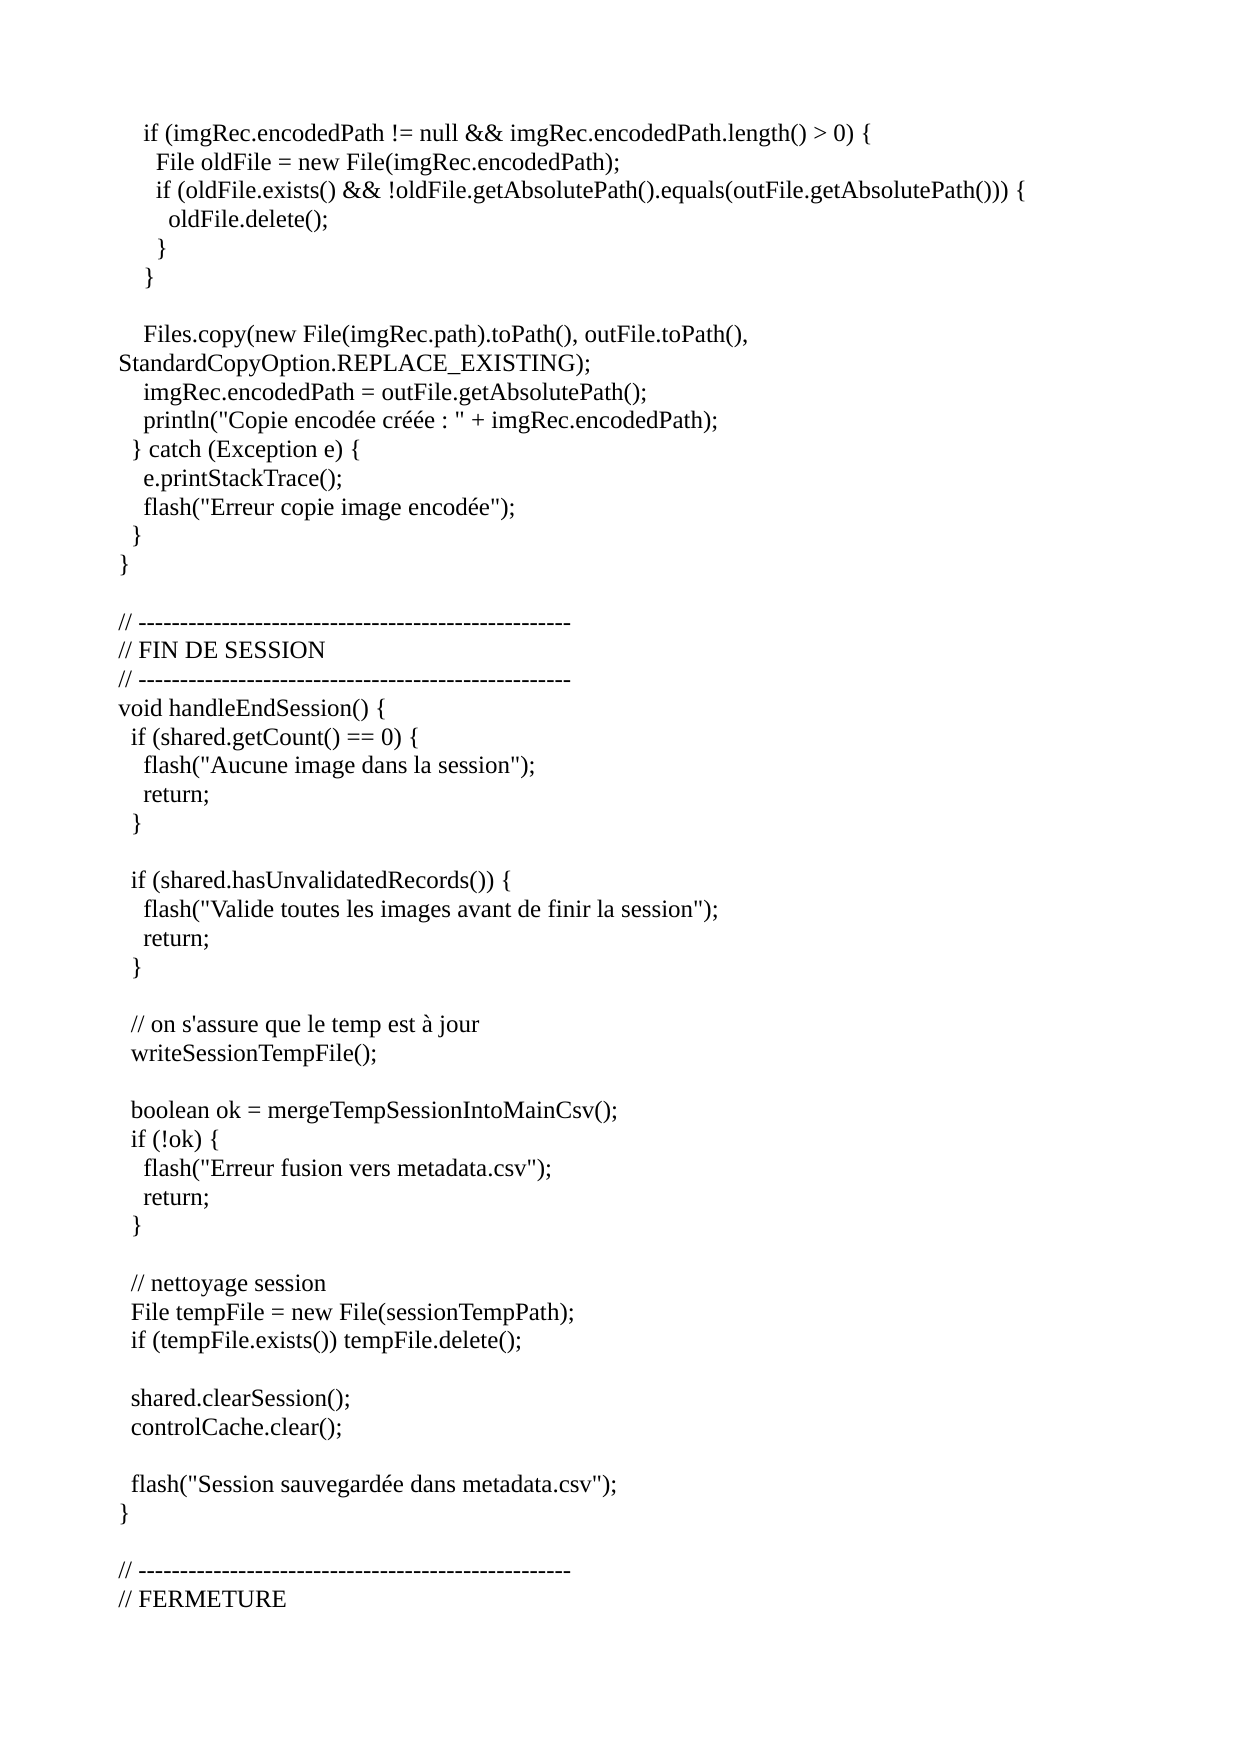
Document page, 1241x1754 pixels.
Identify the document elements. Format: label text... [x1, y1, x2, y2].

text File oldFile = new File(imgRec.encodedPath); [118, 147, 1122, 176]
text if (shared.hasUnvalidatedRecords()) { [118, 866, 1122, 894]
text if (tempFile.exists()) tempFile.delete(); [118, 1326, 1122, 1354]
text // nettoyage session [118, 1268, 1122, 1297]
text shared.clearSession(); [118, 1383, 1122, 1412]
text } [118, 1498, 1122, 1527]
text } [118, 808, 1122, 837]
text writeSessionTempFile(); [118, 1038, 1122, 1067]
text flash("Erreur fusion vers metadata.csv"); [118, 1153, 1122, 1182]
text // ---------------------------------------------------- [118, 664, 1122, 693]
text void handleEndSession() { [118, 693, 1122, 722]
text } catch (Exception e) { [118, 434, 1122, 463]
text return; [118, 779, 1122, 808]
text } [118, 1211, 1122, 1239]
text } [118, 549, 1122, 578]
text } [118, 262, 1122, 291]
text flash("Erreur copie image encodée"); [118, 492, 1122, 521]
text // FERMETURE [118, 1584, 1122, 1613]
text controlCache.clear(); [118, 1412, 1122, 1441]
text } [118, 233, 1122, 262]
text oldFile.delete(); [118, 204, 1122, 233]
text } [118, 521, 1122, 549]
text imgRec.encodedPath = outFile.getAbsolutePath(); [118, 377, 1122, 406]
text println("Copie encodée créée : " + imgRec.encodedPath); [118, 406, 1122, 434]
text if (imgRec.encodedPath != null && imgRec.encodedPath.length() > 0) { [118, 118, 1122, 147]
text e.printStackTrace(); [118, 463, 1122, 492]
text flash("Valide toutes les images avant de finir la session"); [118, 894, 1122, 923]
text File tempFile = new File(sessionTempPath); [118, 1297, 1122, 1326]
text if (oldFile.exists() && !oldFile.getAbsolutePath().equals(outFile.getAbsolutePath())) { [118, 176, 1122, 204]
text boolean ok = mergeTempSessionIntoMainCsv(); [118, 1096, 1122, 1124]
text return; [118, 923, 1122, 952]
text // on s'assure que le temp est à jour [118, 1009, 1122, 1038]
text if (shared.getCount() == 0) { [118, 722, 1122, 751]
text } [118, 952, 1122, 981]
text flash("Aucune image dans la session"); [118, 751, 1122, 779]
text // ---------------------------------------------------- [118, 1556, 1122, 1584]
text // FIN DE SESSION [118, 636, 1122, 664]
text if (!ok) { [118, 1124, 1122, 1153]
text // ---------------------------------------------------- [118, 607, 1122, 636]
text return; [118, 1182, 1122, 1211]
text flash("Session sauvegardée dans metadata.csv"); [118, 1469, 1122, 1498]
text Files.copy(new File(imgRec.path).toPath(), outFile.toPath(), StandardCopyOption.REPLACE_EXISTING); [118, 319, 1122, 377]
